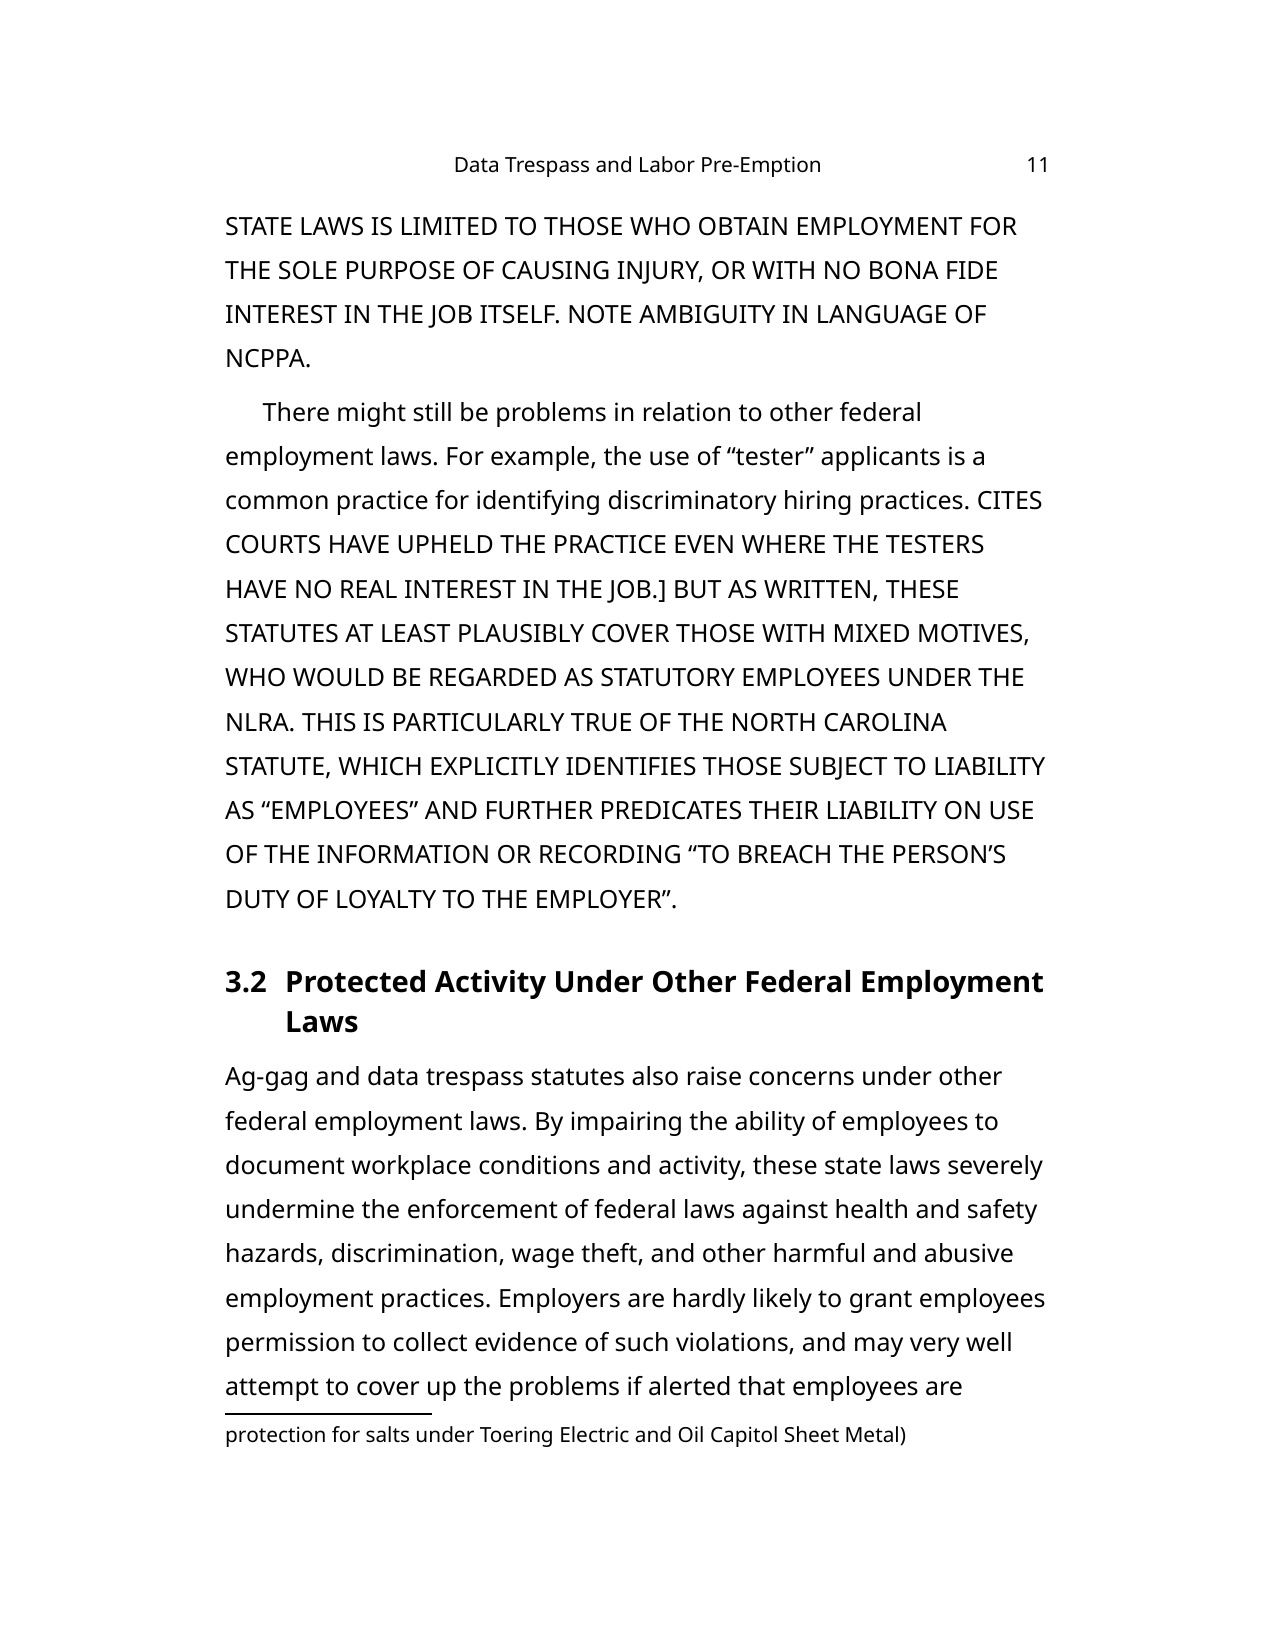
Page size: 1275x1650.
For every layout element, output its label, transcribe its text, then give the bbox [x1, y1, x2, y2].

subtitle Protected Activity Under Other Federal Employment Laws [225, 962, 1050, 1041]
text Ag-gag and data trespass statutes also raise concerns under other federal employment laws. By impairing the ability of employees to document workplace conditions and activity, these state laws severely undermine the enforcement of federal laws against health and safety hazards, discrimination, wage theft, and other harmful and abusive employment practices. Employers are hardly likely to grant employees permission to collect evidence of such violations, and may very well attempt to cover up the problems if alerted that employees are [225, 1059, 1050, 1403]
text STATE LAWS IS LIMITED TO THOSE WHO OBTAIN EMPLOYMENT FOR THE SOLE PURPOSE OF CAUSING INJURY, OR WITH NO BONA FIDE INTEREST IN THE JOB ITSELF. NOTE AMBIGUITY IN LANGUAGE OF NCPPA. [225, 208, 1050, 375]
text protection for salts under Toering Electric and Oil Capitol Sheet Metal) [225, 1420, 1050, 1449]
text There might still be problems in relation to other federal employment laws. For example, the use of “tester” applicants is a common practice for identifying discriminatory hiring practices. CITES COURTS HAVE UPHELD THE PRACTICE EVEN WHERE THE TESTERS HAVE NO REAL INTEREST IN THE JOB.] BUT AS WRITTEN, THESE STATUTES AT LEAST PLAUSIBLY COVER THOSE WITH MIXED MOTIVES, WHO WOULD BE REGARDED AS STATUTORY EMPLOYEES UNDER THE NLRA. THIS IS PARTICULARLY TRUE OF THE NORTH CAROLINA STATUTE, WHICH EXPLICITLY IDENTIFIES THOSE SUBJECT TO LIABILITY AS “EMPLOYEES” AND FURTHER PREDICATES THEIR LIABILITY ON USE OF THE INFORMATION OR RECORDING “TO BREACH THE PERSON’S DUTY OF LOYALTY TO THE EMPLOYER”. [225, 394, 1050, 915]
